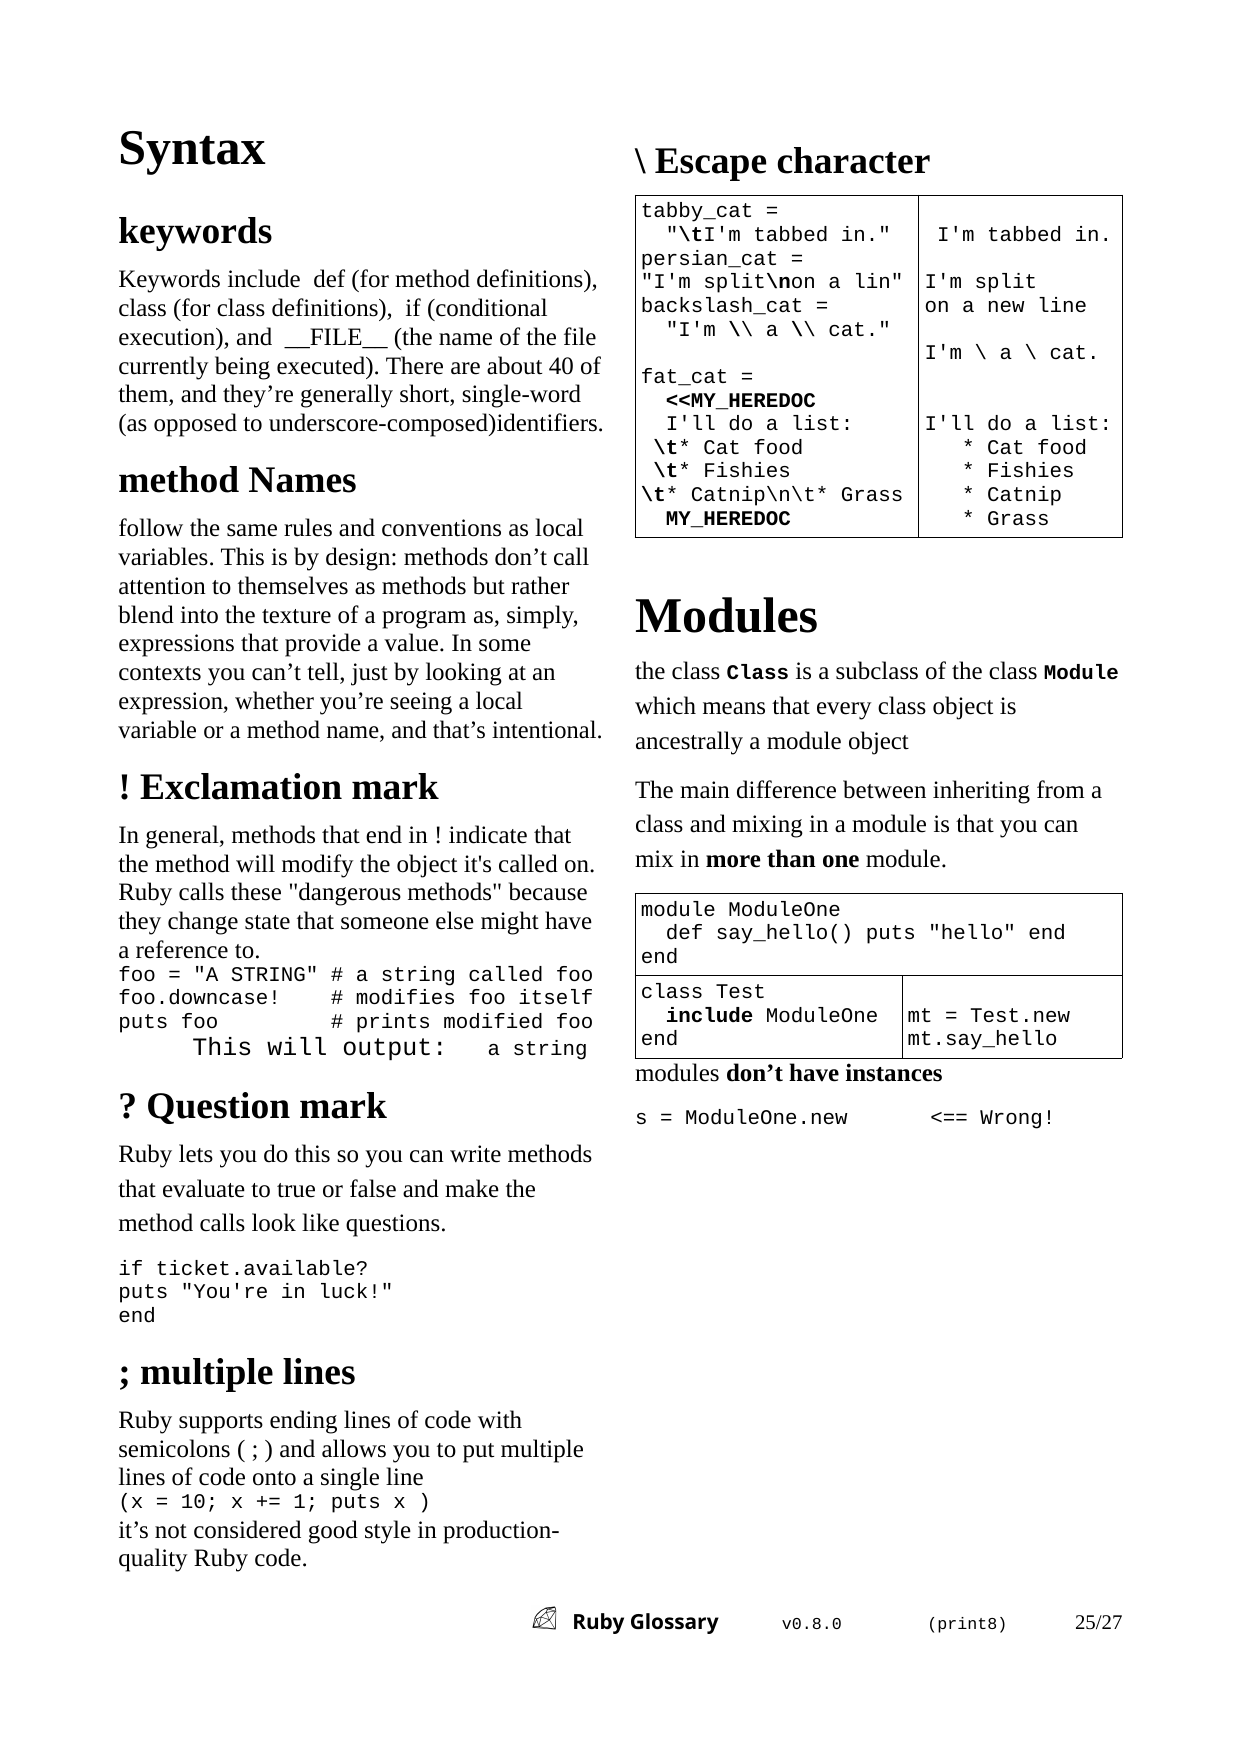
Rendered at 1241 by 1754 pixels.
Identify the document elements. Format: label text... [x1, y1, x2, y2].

text it’s not considered good style in production-quality Ruby code. [118, 1515, 605, 1572]
table_header I'm tabbed in. I'm split on a new line I'm \ a \ cat. I'll do a list: * Cat food * Fishies * Catnip * Grass [919, 196, 1122, 537]
text Ruby supports ending lines of code with semicolons ( ; ) and allows you to put multiple lines of code onto a single line [118, 1405, 605, 1491]
text puts foo # prints modified foo [118, 1011, 605, 1035]
table_header tabby_cat = "\tI'm tabbed in." persian_cat = "I'm split\non a lin" backslash_cat = "I'm \\ a \\ cat." fat_cat = <<MY_HEREDOC I'll do a list: \t* Cat food \t* Fishies \t* Catnip\n\t* Grass MY_HEREDOC [636, 196, 918, 537]
text In general, methods that end in ! indicate that the method will modify the object it's called on. Ruby calls these "dangerous methods" because they change state that someone else might have a reference to. [118, 820, 605, 964]
text if ticket.available? [118, 1257, 605, 1281]
subtitle ; multiple lines [118, 1349, 605, 1392]
text end [118, 1305, 605, 1328]
text Keywords include def (for method definitions), class (for class definitions), if (conditional execution), and __FILE__ (the name of the file [118, 264, 605, 351]
text foo = "A STRING" # a string called foo [118, 964, 605, 987]
subtitle ? Question mark [118, 1084, 605, 1127]
text Ruby lets you do this so you can write methods that evaluate to true or false and make the method calls look like questions. [118, 1139, 605, 1237]
text This will output: a string [118, 1035, 605, 1063]
text follow the same rules and conventions as local variables. This is by design: methods don’t call attention to themselves as methods but rather blend into the texture of a program as, simply, expressions that provide a value. In some contexts you can’t tell, just by looking at an expression, whether you’re seeing a local variable or a method name, and that’s intentional. [118, 513, 605, 743]
subtitle method Names [118, 458, 605, 501]
subtitle keywords [118, 209, 605, 252]
picture [530, 1605, 557, 1630]
text The main difference between inheriting from a class and mixing in a module is that you can mix in more than one module. [635, 775, 1122, 872]
text (x = 10; x += 1; puts x ) [118, 1491, 605, 1515]
text foo.downcase! # modifies foo itself [118, 987, 605, 1011]
subtitle ! Exclamation mark [118, 764, 605, 807]
text s = ModuleOne.new <== Wrong! [635, 1107, 1122, 1131]
subtitle Modules [635, 586, 1122, 643]
text currently being executed). There are about 40 of them, and they’re generally short, single-word (as opposed to underscore-composed)identifiers. [118, 351, 605, 437]
table_header module ModuleOne def say_hello() puts "hello" end end [636, 894, 1122, 975]
text puts "You're in luck!" [118, 1281, 605, 1305]
subtitle \ Escape character [635, 139, 1122, 182]
table_cell class Test include ModuleOne end [636, 976, 902, 1058]
text the class Class is a subclass of the class Module which means that every class object is ancestrally a module object [635, 656, 1122, 754]
text modules don’t have insta­nces [635, 1059, 1122, 1087]
subtitle Syntax [118, 118, 605, 176]
table_cell mt = Test.new mt.say_hello [903, 976, 1122, 1058]
